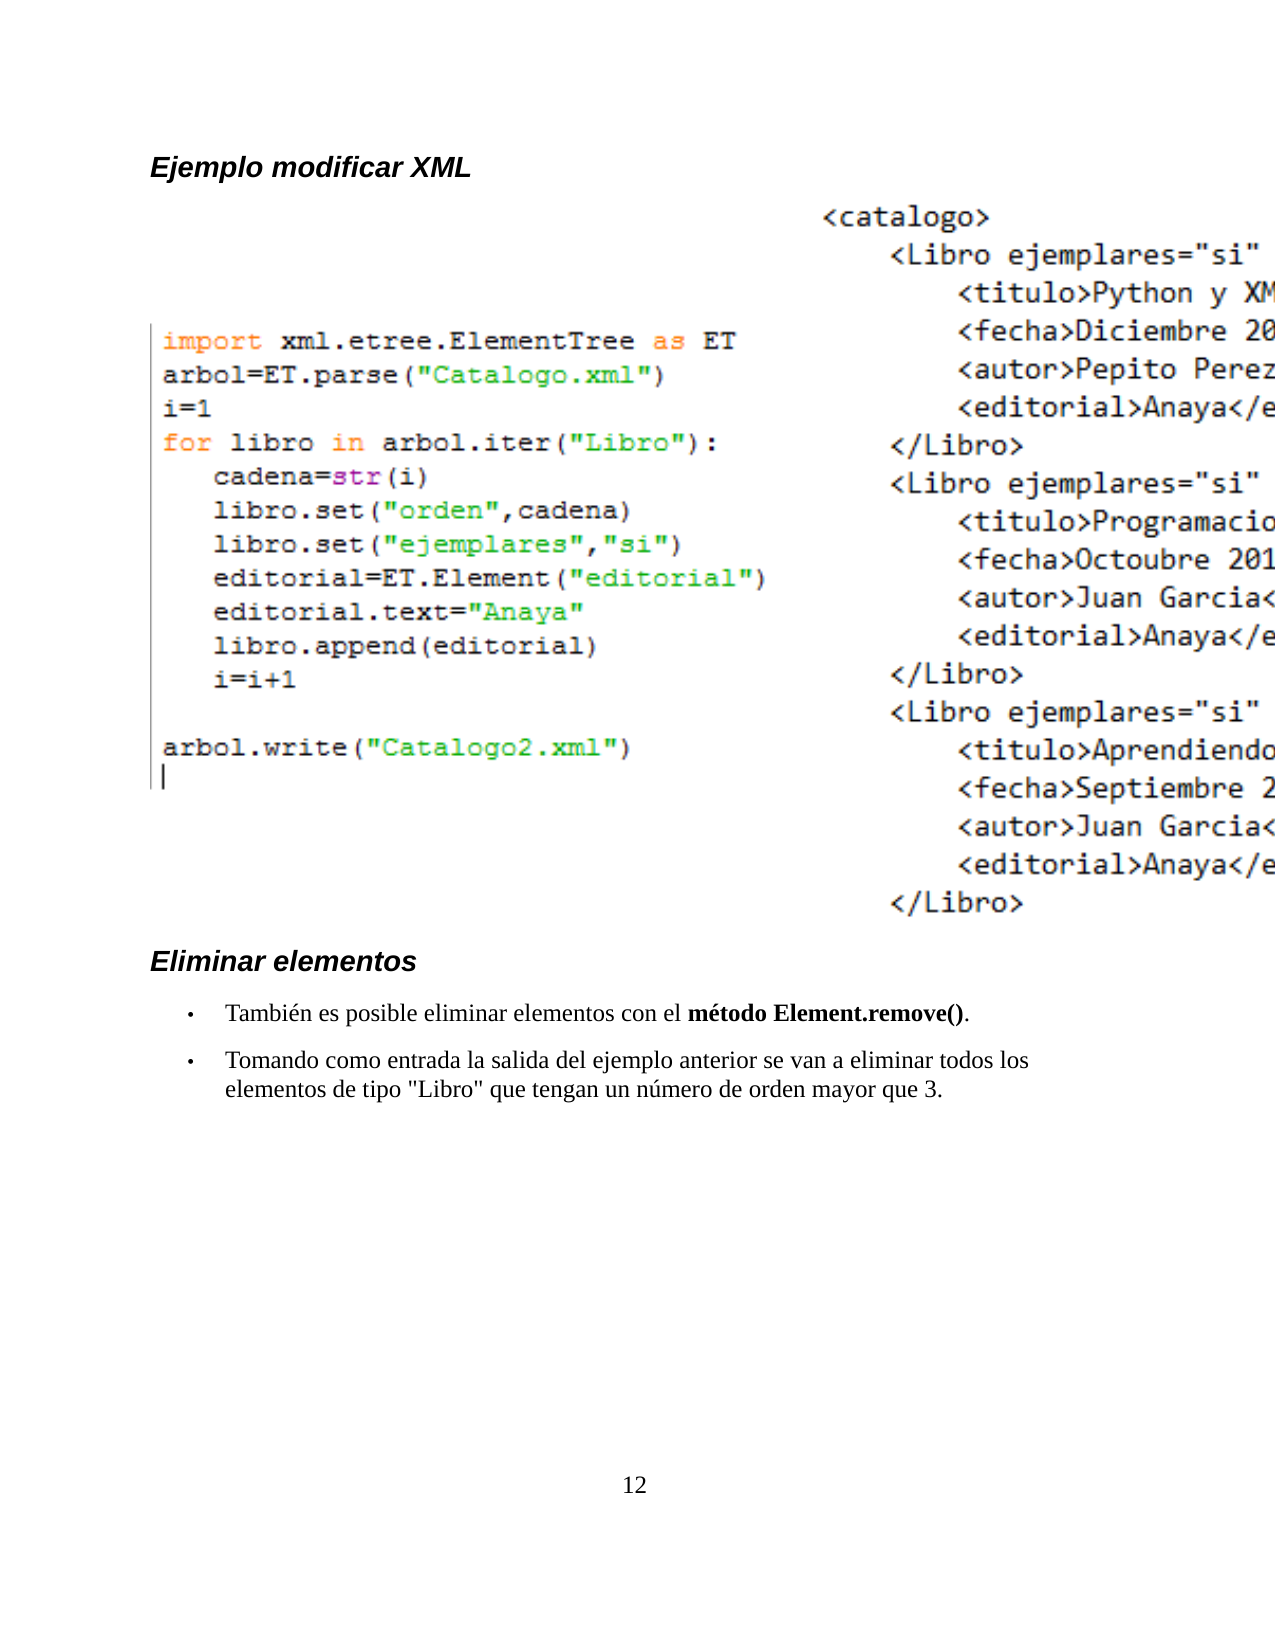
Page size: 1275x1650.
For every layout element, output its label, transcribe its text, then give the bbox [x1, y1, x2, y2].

picture [150, 196, 1275, 919]
subtitle Eliminar elementos [150, 943, 1125, 977]
subtitle Ejemplo modificar XML [150, 150, 1125, 183]
list También es posible eliminar elementos con el método Element.remove(). [187, 998, 1125, 1027]
list Tomando como entrada la salida del ejemplo anterior se van a eliminar todos los elementos de tipo "Libro" que tengan un número de orden mayor que 3. [187, 1045, 1125, 1103]
